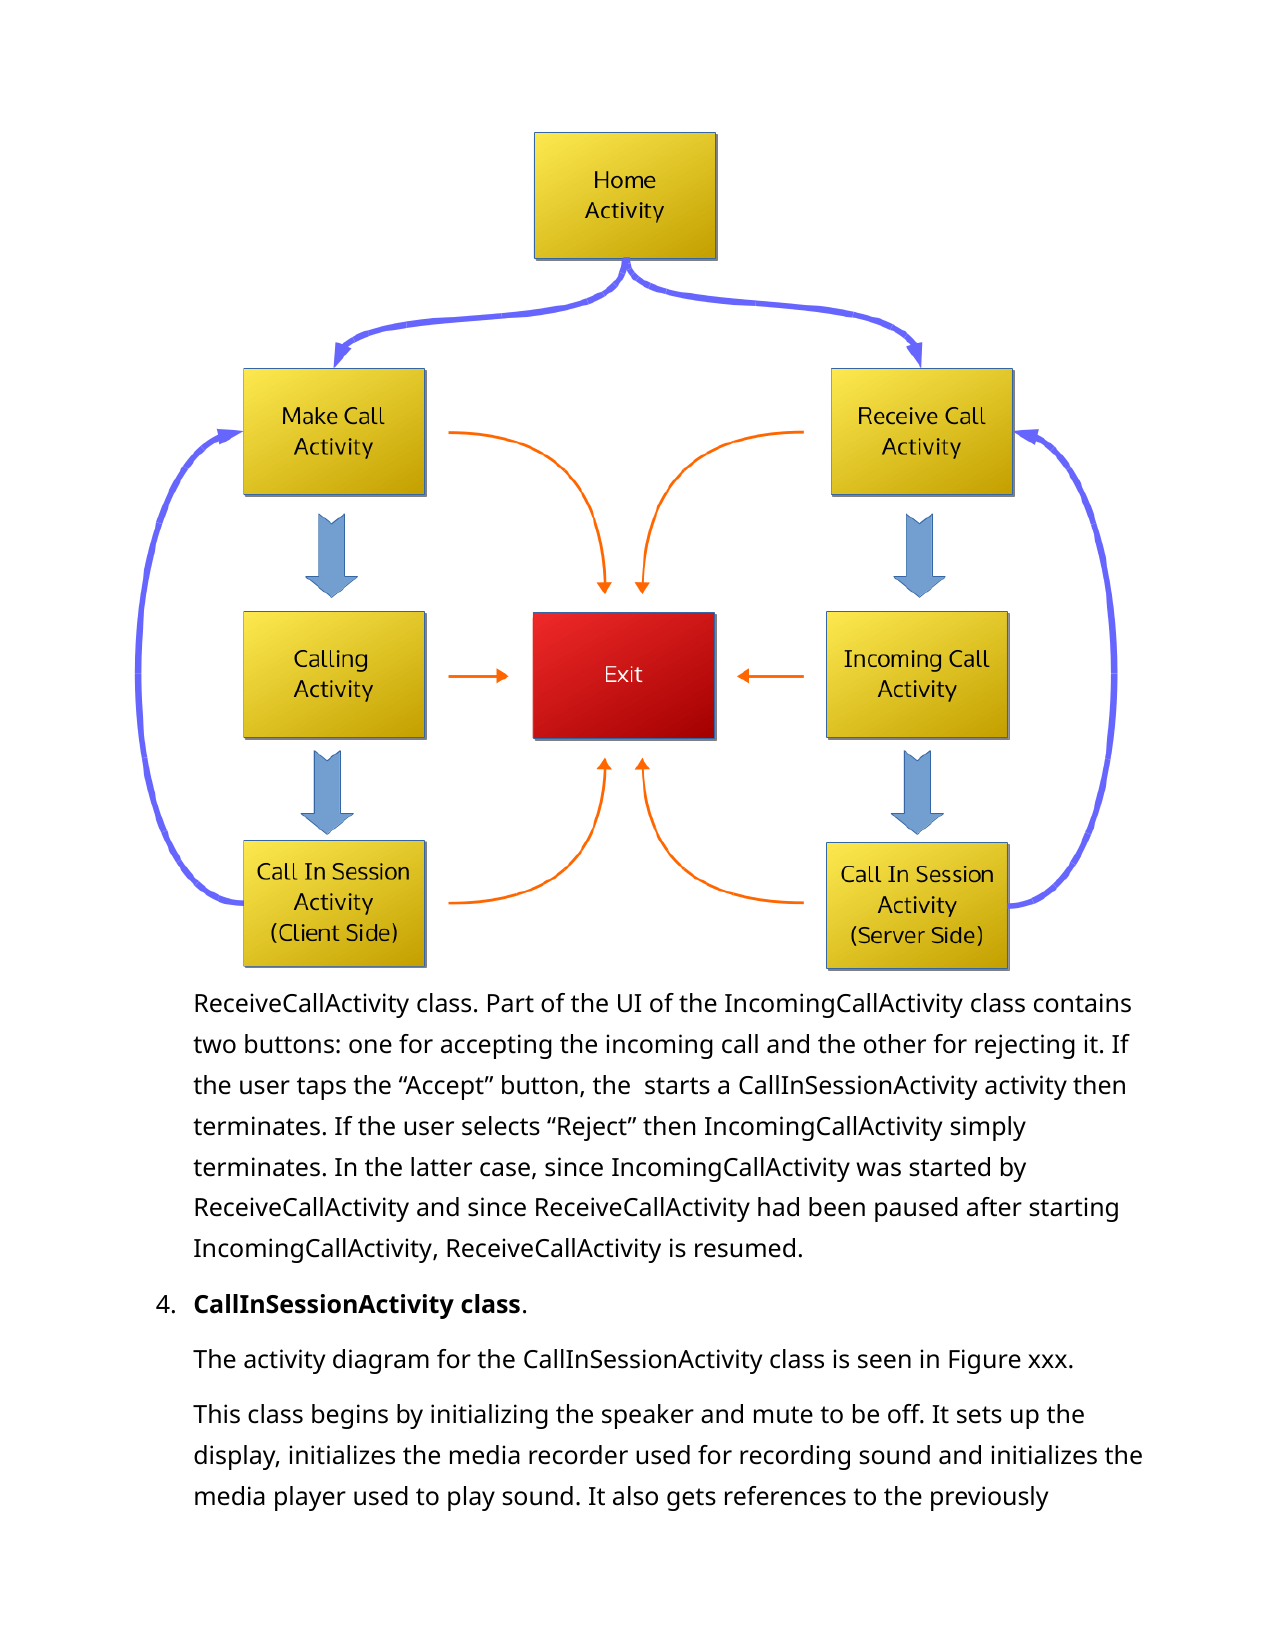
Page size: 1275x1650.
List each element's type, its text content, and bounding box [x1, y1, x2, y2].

list This class begins by initializing the speaker and mute to be off. It sets up the display, initializes the media recorder used for recording sound and initializes the media player used to play sound. It also gets references to the previously [156, 1397, 1157, 1513]
list ReceiveCallActivity class. Part of the UI of the IncomingCallActivity class contains two buttons: one for accepting the incoming call and the other for rejecting it. If the user taps the “Accept” button, the starts a CallInSessionActivity activity then terminates. If the user selects “Reject” then IncomingCallActivity simply terminates. In the latter case, since IncomingCallActivity was started by ReceiveCallActivity and since ReceiveCallActivity had been paused after starting IncomingCallActivity, ReceiveCallActivity is resumed. [156, 979, 1157, 1265]
list CallInSessionActivity class. [156, 1286, 1157, 1320]
list The activity diagram for the CallInSessionActivity class is seen in Figure xxx. [156, 1342, 1157, 1376]
picture [118, 118, 1157, 979]
